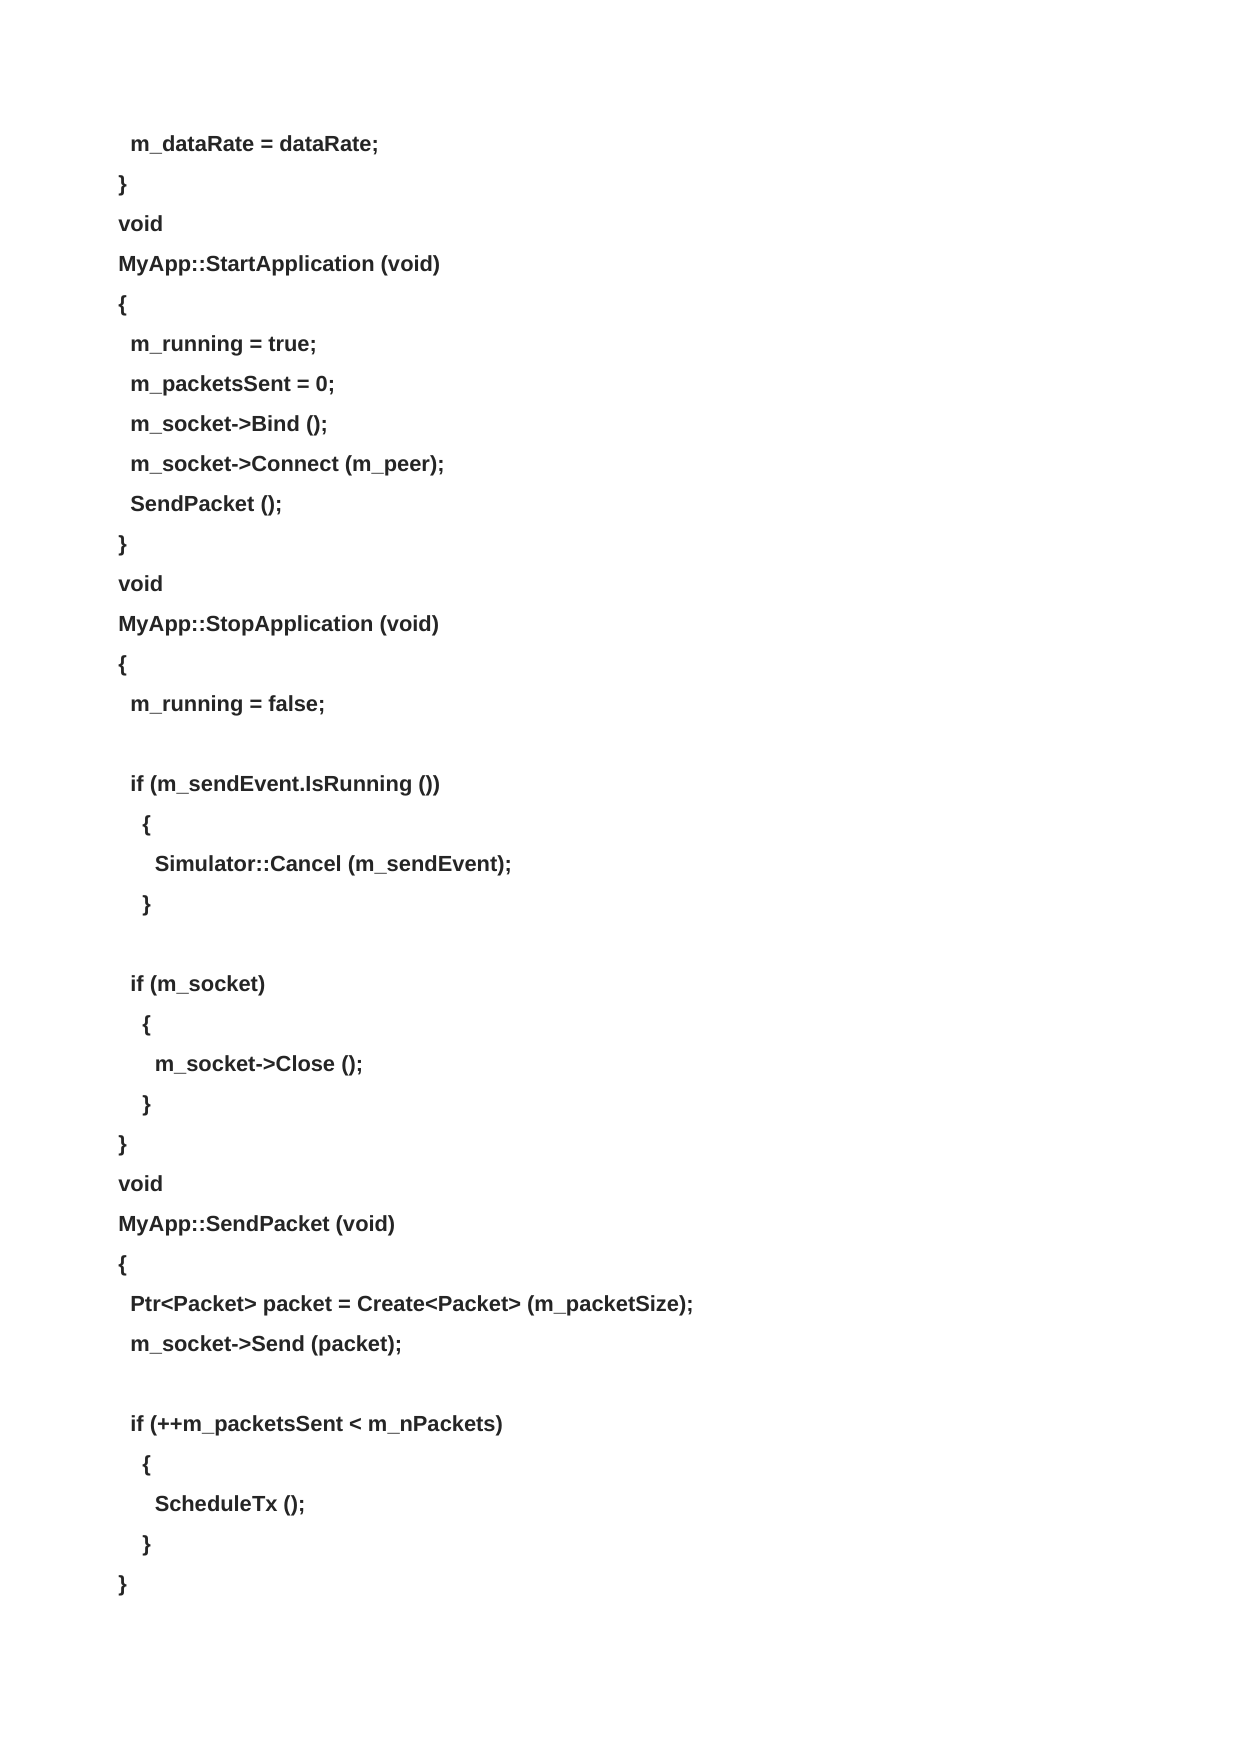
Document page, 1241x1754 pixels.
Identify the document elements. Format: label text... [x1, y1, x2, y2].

text m_socket->Bind (); [118, 398, 1122, 436]
text if (m_sendEvent.IsRunning ()) [118, 758, 1122, 796]
text m_socket->Close (); [118, 1038, 1122, 1076]
text } [118, 1558, 1122, 1596]
text { [118, 1438, 1122, 1476]
text MyApp::StartApplication (void) [118, 238, 1122, 276]
text } [118, 518, 1122, 556]
text } [118, 1118, 1122, 1156]
text m_socket->Send (packet); [118, 1318, 1122, 1356]
text if (m_socket) [118, 958, 1122, 996]
text } [118, 1518, 1122, 1556]
text } [118, 158, 1122, 196]
text { [118, 278, 1122, 316]
text Ptr<Packet> packet = Create<Packet> (m_packetSize); [118, 1278, 1122, 1316]
text MyApp::StopApplication (void) [118, 598, 1122, 636]
text } [118, 878, 1122, 916]
text } [118, 1078, 1122, 1116]
text { [118, 1238, 1122, 1276]
text { [118, 638, 1122, 676]
text MyApp::SendPacket (void) [118, 1198, 1122, 1236]
text m_dataRate = dataRate; [118, 118, 1122, 156]
text { [118, 998, 1122, 1036]
text Simulator::Cancel (m_sendEvent); [118, 838, 1122, 876]
text if (++m_packetsSent < m_nPackets) [118, 1398, 1122, 1436]
text m_socket->Connect (m_peer); [118, 438, 1122, 476]
text void [118, 198, 1122, 236]
text SendPacket (); [118, 478, 1122, 516]
text { [118, 798, 1122, 836]
text ScheduleTx (); [118, 1478, 1122, 1516]
text m_running = true; [118, 318, 1122, 356]
text m_packetsSent = 0; [118, 358, 1122, 396]
text void [118, 1158, 1122, 1196]
text m_running = false; [118, 678, 1122, 716]
text void [118, 558, 1122, 596]
